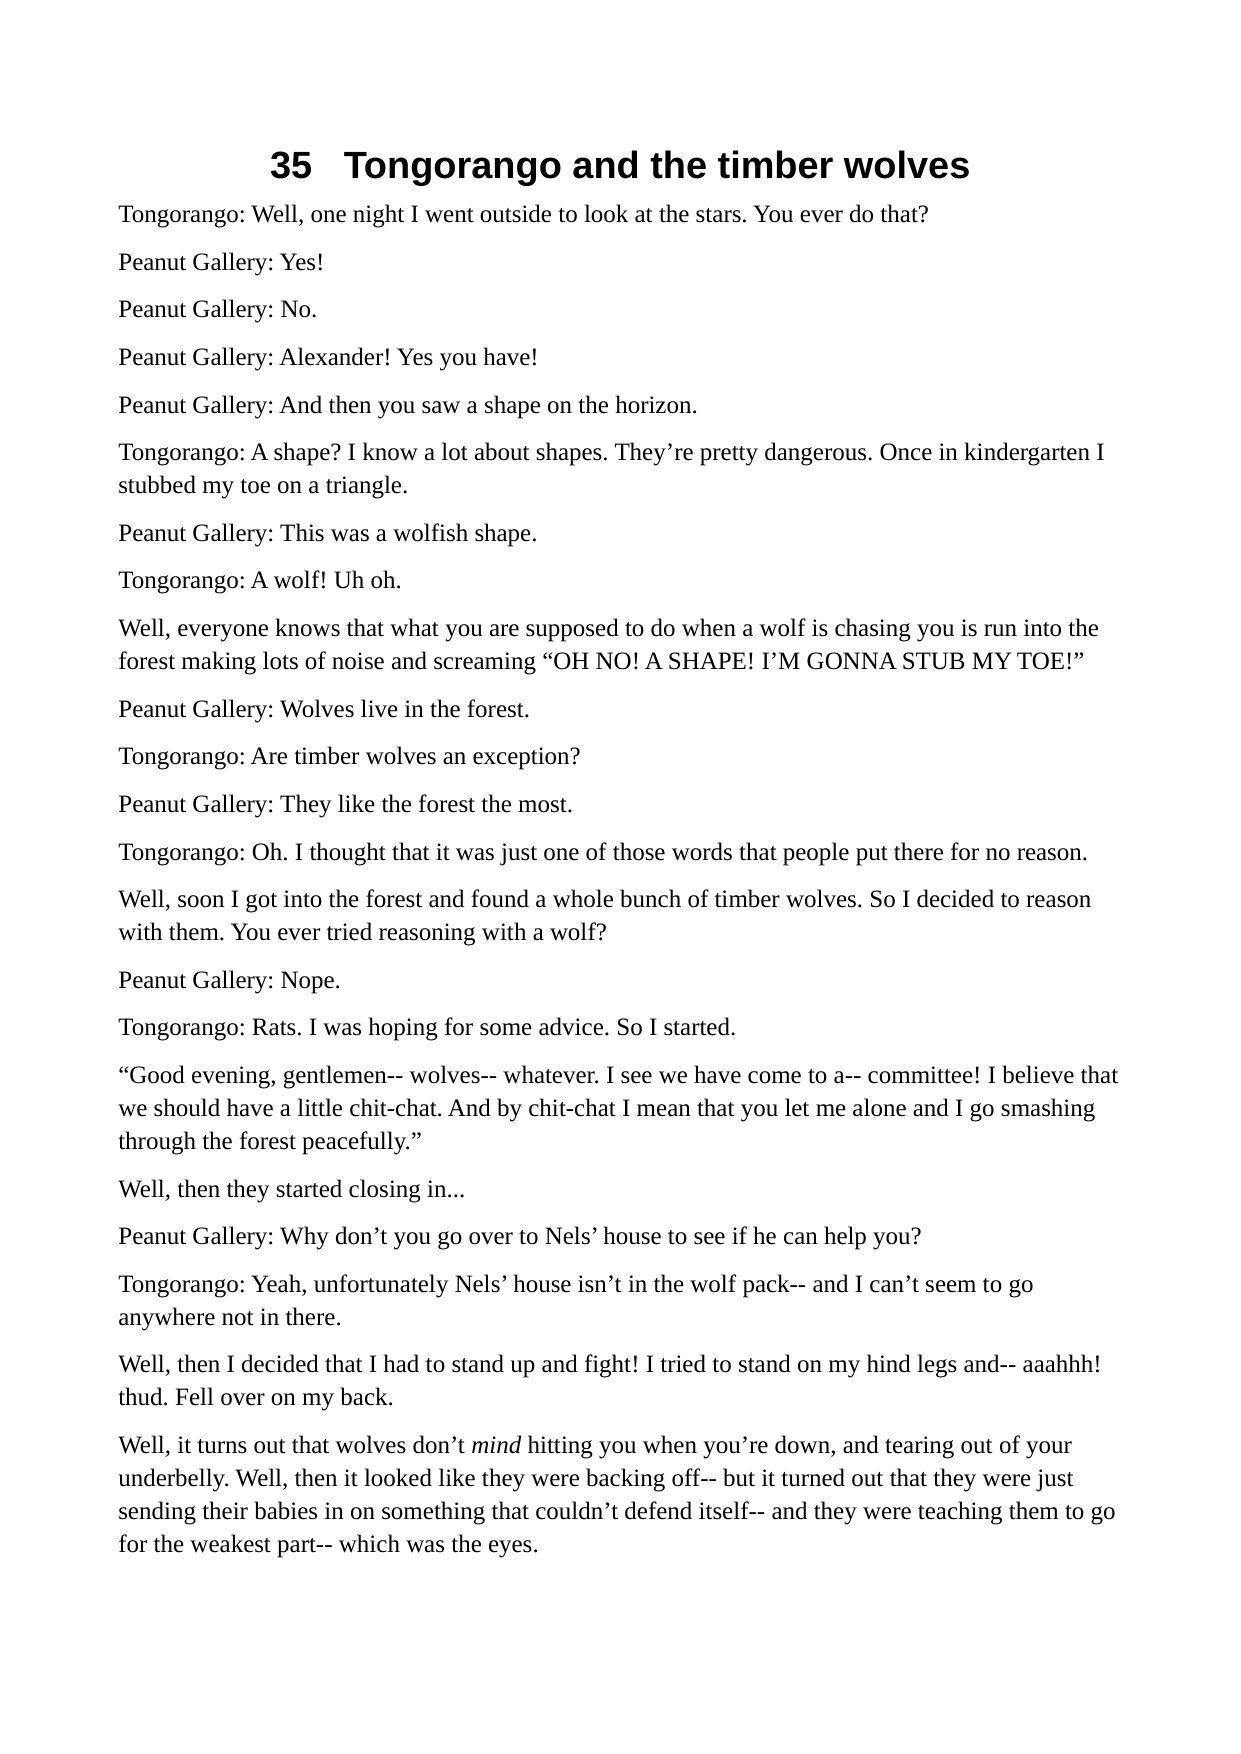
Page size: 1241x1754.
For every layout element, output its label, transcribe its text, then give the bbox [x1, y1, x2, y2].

text Well, it turns out that wolves don’t mind hitting you when you’re down, and tearing out of your underbelly. Well, then it looked like they were backing off-- but it turned out that they were just sending their babies in on something that couldn’t defend itself-- and they were teaching them to go for the weakest part-- which was the eyes. [118, 1430, 1122, 1558]
subtitle Tongorango and the timber wolves [118, 143, 1122, 187]
text Well, then they started closing in... [118, 1174, 1122, 1202]
text Tongorango: A shape? I know a lot about shapes. They’re pretty dangerous. Once in kindergarten I stubbed my toe on a triangle. [118, 437, 1122, 499]
text Tongorango: Rats. I was hoping for some advice. So I started. [118, 1012, 1122, 1041]
text Tongorango: Oh. I thought that it was just one of those words that people put there for no reason. [118, 837, 1122, 865]
text Well, then I decided that I had to stand up and fight! I tried to stand on my hind legs and-- aaahhh! thud. Fell over on my back. [118, 1349, 1122, 1411]
text Peanut Gallery: Wolves live in the forest. [118, 694, 1122, 722]
text Peanut Gallery: Nope. [118, 965, 1122, 993]
text Well, everyone knows that what you are supposed to do when a wolf is chasing you is run into the forest making lots of noise and screaming “OH NO! A SHAPE! I’M GONNA STUB MY TOE!” [118, 613, 1122, 675]
text Tongorango: Well, one night I went outside to look at the stars. You ever do that? [118, 199, 1122, 228]
text Peanut Gallery: And then you saw a shape on the horizon. [118, 390, 1122, 418]
text Well, soon I got into the forest and found a whole bunch of timber wolves. So I decided to reason with them. You ever tried reasoning with a wolf? [118, 884, 1122, 946]
text Tongorango: Are timber wolves an exception? [118, 741, 1122, 770]
text Peanut Gallery: They like the forest the most. [118, 789, 1122, 818]
text Peanut Gallery: Why don’t you go over to Nels’ house to see if he can help you? [118, 1221, 1122, 1250]
text Peanut Gallery: No. [118, 294, 1122, 323]
text Peanut Gallery: Alexander! Yes you have! [118, 342, 1122, 371]
text “Good evening, gentlemen-- wolves-- whatever. I see we have come to a-- committee! I believe that we should have a little chit-chat. And by chit-chat I mean that you let me alone and I go smashing through the forest peacefully.” [118, 1060, 1122, 1155]
text Tongorango: A wolf! Uh oh. [118, 566, 1122, 594]
text Tongorango: Yeah, unfortunately Nels’ house isn’t in the wolf pack-- and I can’t seem to go anywhere not in there. [118, 1269, 1122, 1331]
text Peanut Gallery: Yes! [118, 247, 1122, 276]
text Peanut Gallery: This was a wolfish shape. [118, 518, 1122, 547]
